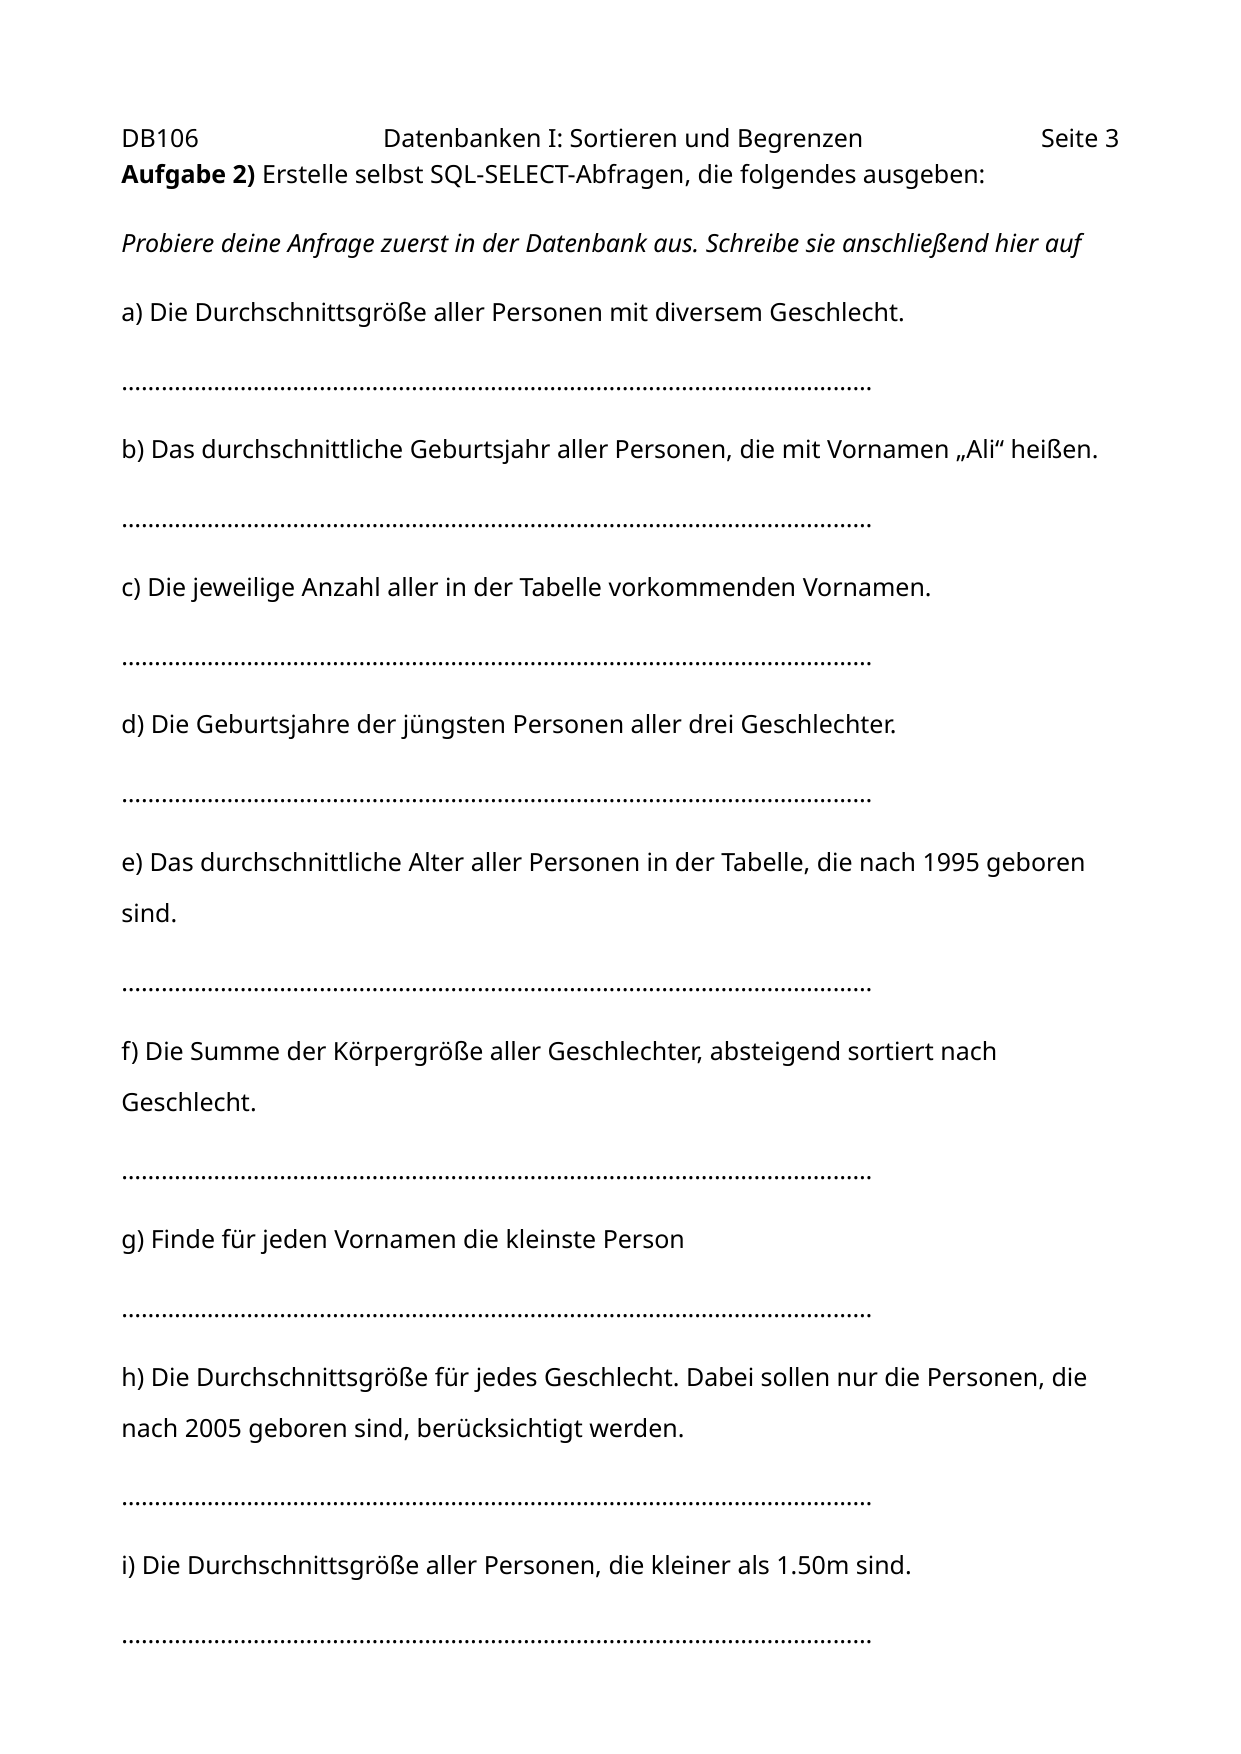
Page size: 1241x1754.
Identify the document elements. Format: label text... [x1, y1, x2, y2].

text Aufgabe 2) Erstelle selbst SQL-SELECT-Abfragen, die folgendes ausgeben: [121, 157, 1119, 191]
text d) Die Geburtsjahre der jüngsten Personen aller drei Geschlechter. [121, 707, 1119, 741]
text b) Das durchschnittliche Geburtsjahr aller Personen, die mit Vornamen „Ali“ heißen. [121, 432, 1119, 466]
text …………………………………………………………………………………………………… [121, 1617, 1119, 1651]
text h) Die Durchschnittsgröße für jedes Geschlecht. Dabei sollen nur die Personen, die nach 2005 geboren sind, berücksichtigt werden. [121, 1359, 1119, 1444]
text …………………………………………………………………………………………………… [121, 1479, 1119, 1513]
text …………………………………………………………………………………………………… [121, 638, 1119, 672]
text Probiere deine Anfrage zuerst in der Datenbank aus. Schreibe sie anschließend hier auf [121, 226, 1119, 260]
text c) Die jeweilige Anzahl aller in der Tabelle vorkommenden Vornamen. [121, 570, 1119, 604]
text …………………………………………………………………………………………………… [121, 363, 1119, 397]
text …………………………………………………………………………………………………… [121, 1291, 1119, 1324]
text …………………………………………………………………………………………………… [121, 501, 1119, 535]
text f) Die Summe der Körpergröße aller Geschlechter, absteigend sortiert nach Geschlecht. [121, 1033, 1119, 1118]
text i) Die Durchschnittsgröße aller Personen, die kleiner als 1.50m sind. [121, 1548, 1119, 1582]
text e) Das durchschnittliche Alter aller Personen in der Tabelle, die nach 1995 geboren sind. [121, 845, 1119, 930]
text …………………………………………………………………………………………………… [121, 1153, 1119, 1187]
text a) Die Durchschnittsgröße aller Personen mit diversem Geschlecht. [121, 295, 1119, 329]
text …………………………………………………………………………………………………… [121, 964, 1119, 998]
text …………………………………………………………………………………………………… [121, 776, 1119, 810]
text g) Finde für jeden Vornamen die kleinste Person [121, 1222, 1119, 1256]
